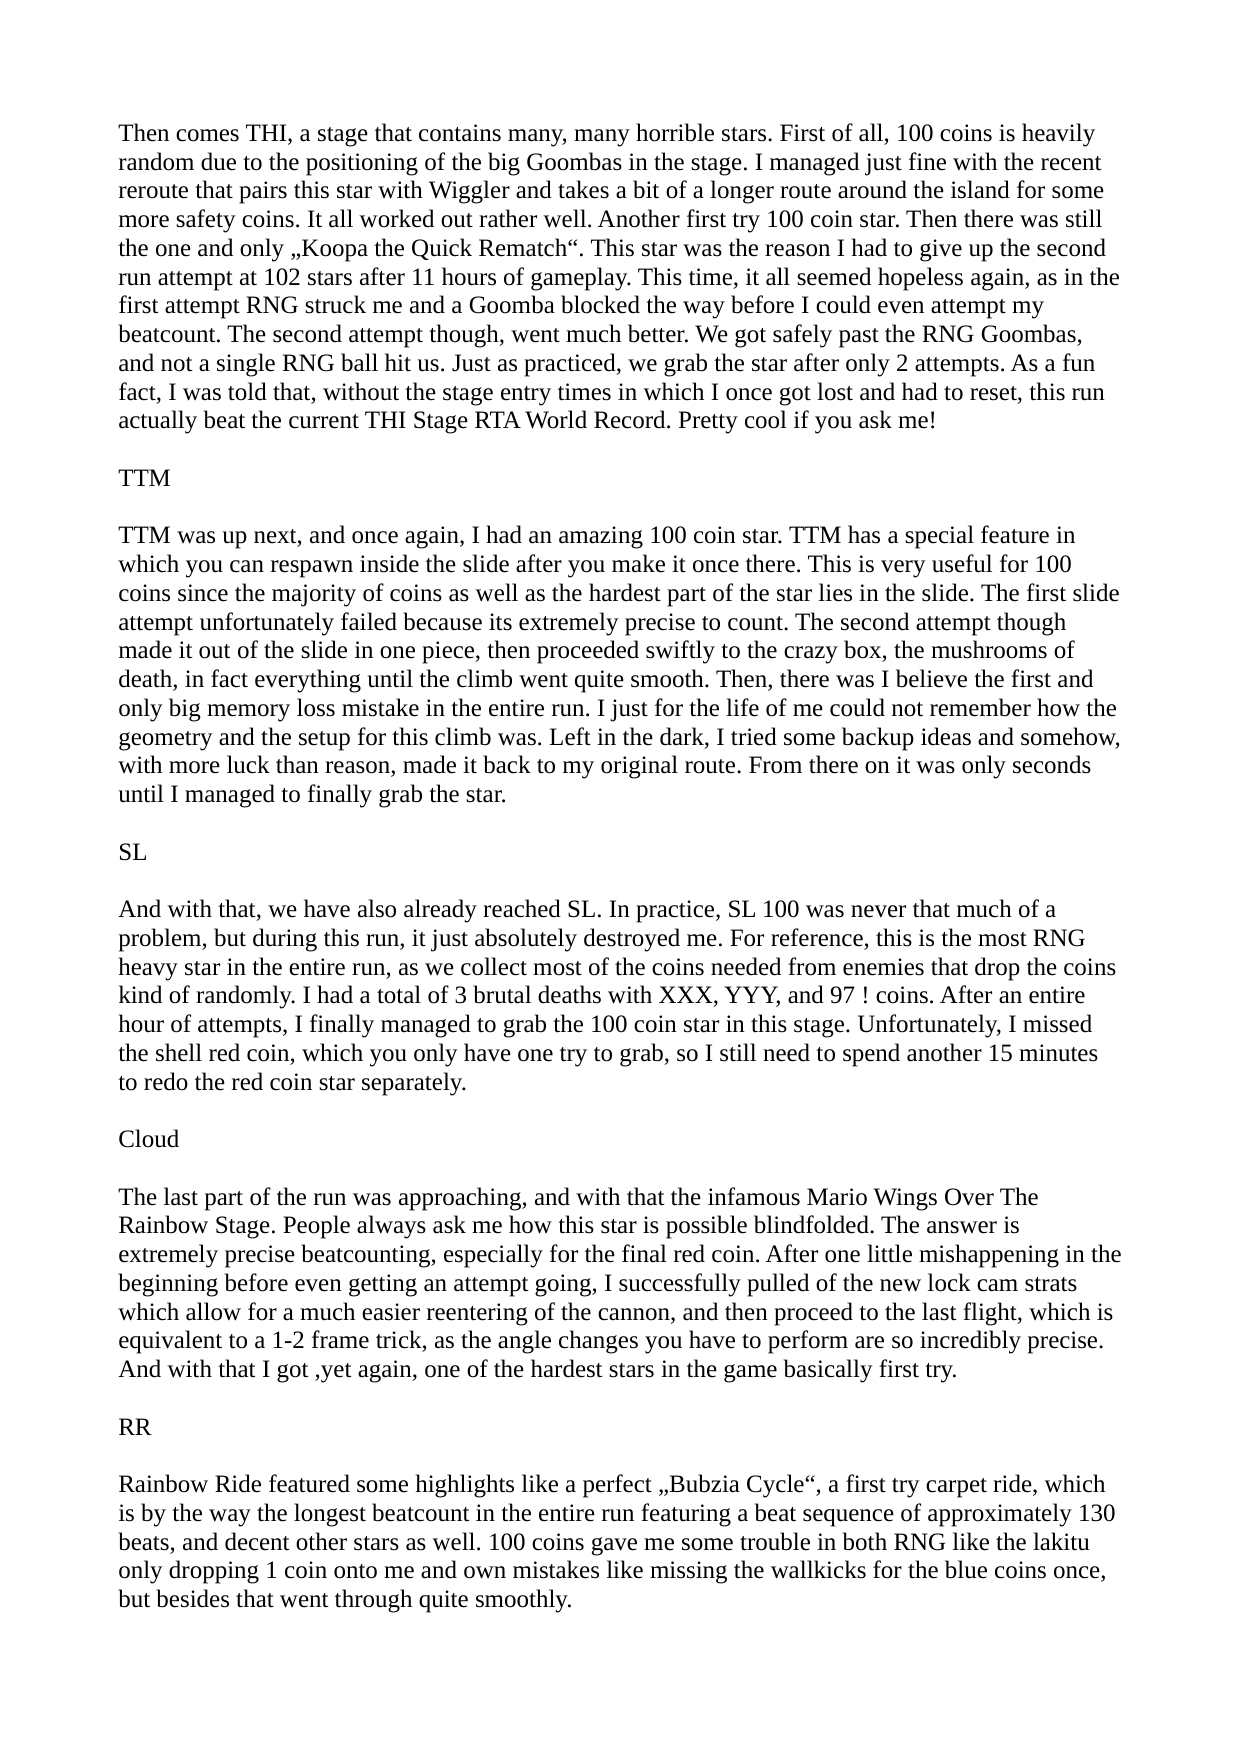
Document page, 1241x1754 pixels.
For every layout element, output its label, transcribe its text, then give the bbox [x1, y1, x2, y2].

text And with that, we have also already reached SL. In practice, SL 100 was never that much of a problem, but during this run, it just absolutely destroyed me. For reference, this is the most RNG heavy star in the entire run, as we collect most of the coins needed from enemies that drop the coins kind of randomly. I had a total of 3 brutal deaths with XXX, YYY, and 97 ! coins. After an entire hour of attempts, I finally managed to grab the 100 coin star in this stage. Unfortunately, I missed the shell red coin, which you only have one try to grab, so I still need to spend another 15 minutes to redo the red coin star separately. [118, 894, 1122, 1096]
text Cloud [118, 1124, 1122, 1153]
text Rainbow Ride featured some highlights like a perfect „Bubzia Cycle“, a first try carpet ride, which is by the way the longest beatcount in the entire run featuring a beat sequence of approximately 130 beats, and decent other stars as well. 100 coins gave me some trouble in both RNG like the lakitu only dropping 1 coin onto me and own mistakes like missing the wallkicks for the blue coins once, but besides that went through quite smoothly. [118, 1469, 1122, 1613]
text Then comes THI, a stage that contains many, many horrible stars. First of all, 100 coins is heavily random due to the positioning of the big Goombas in the stage. I managed just fine with the recent reroute that pairs this star with Wiggler and takes a bit of a longer route around the island for some more safety coins. It all worked out rather well. Another first try 100 coin star. Then there was still the one and only „Koopa the Quick Rematch“. This star was the reason I had to give up the second run attempt at 102 stars after 11 hours of gameplay. This time, it all seemed hopeless again, as in the first attempt RNG struck me and a Goomba blocked the way before I could even attempt my beatcount. The second attempt though, went much better. We got safely past the RNG Goombas, and not a single RNG ball hit us. Just as practiced, we grab the star after only 2 attempts. As a fun fact, I was told that, without the stage entry times in which I once got lost and had to reset, this run actually beat the current THI Stage RTA World Record. Pretty cool if you ask me! [118, 118, 1122, 434]
text TTM [118, 463, 1122, 492]
text And with that I got ,yet again, one of the hardest stars in the game basically first try. [118, 1354, 1122, 1383]
text The last part of the run was approaching, and with that the infamous Mario Wings Over The Rainbow Stage. People always ask me how this star is possible blindfolded. The answer is extremely precise beatcounting, especially for the final red coin. After one little mishappening in the beginning before even getting an attempt going, I successfully pulled of the new lock cam strats which allow for a much easier reentering of the cannon, and then proceed to the last flight, which is equivalent to a 1-2 frame trick, as the angle changes you have to perform are so incredibly precise. [118, 1182, 1122, 1354]
text RR [118, 1412, 1122, 1441]
text TTM was up next, and once again, I had an amazing 100 coin star. TTM has a special feature in which you can respawn inside the slide after you make it once there. This is very useful for 100 coins since the majority of coins as well as the hardest part of the star lies in the slide. The first slide attempt unfortunately failed because its extremely precise to count. The second attempt though made it out of the slide in one piece, then proceeded swiftly to the crazy box, the mushrooms of death, in fact everything until the climb went quite smooth. Then, there was I believe the first and only big memory loss mistake in the entire run. I just for the life of me could not remember how the geometry and the setup for this climb was. Left in the dark, I tried some backup ideas and somehow, with more luck than reason, made it back to my original route. From there on it was only seconds until I managed to finally grab the star. [118, 521, 1122, 808]
text SL [118, 837, 1122, 866]
